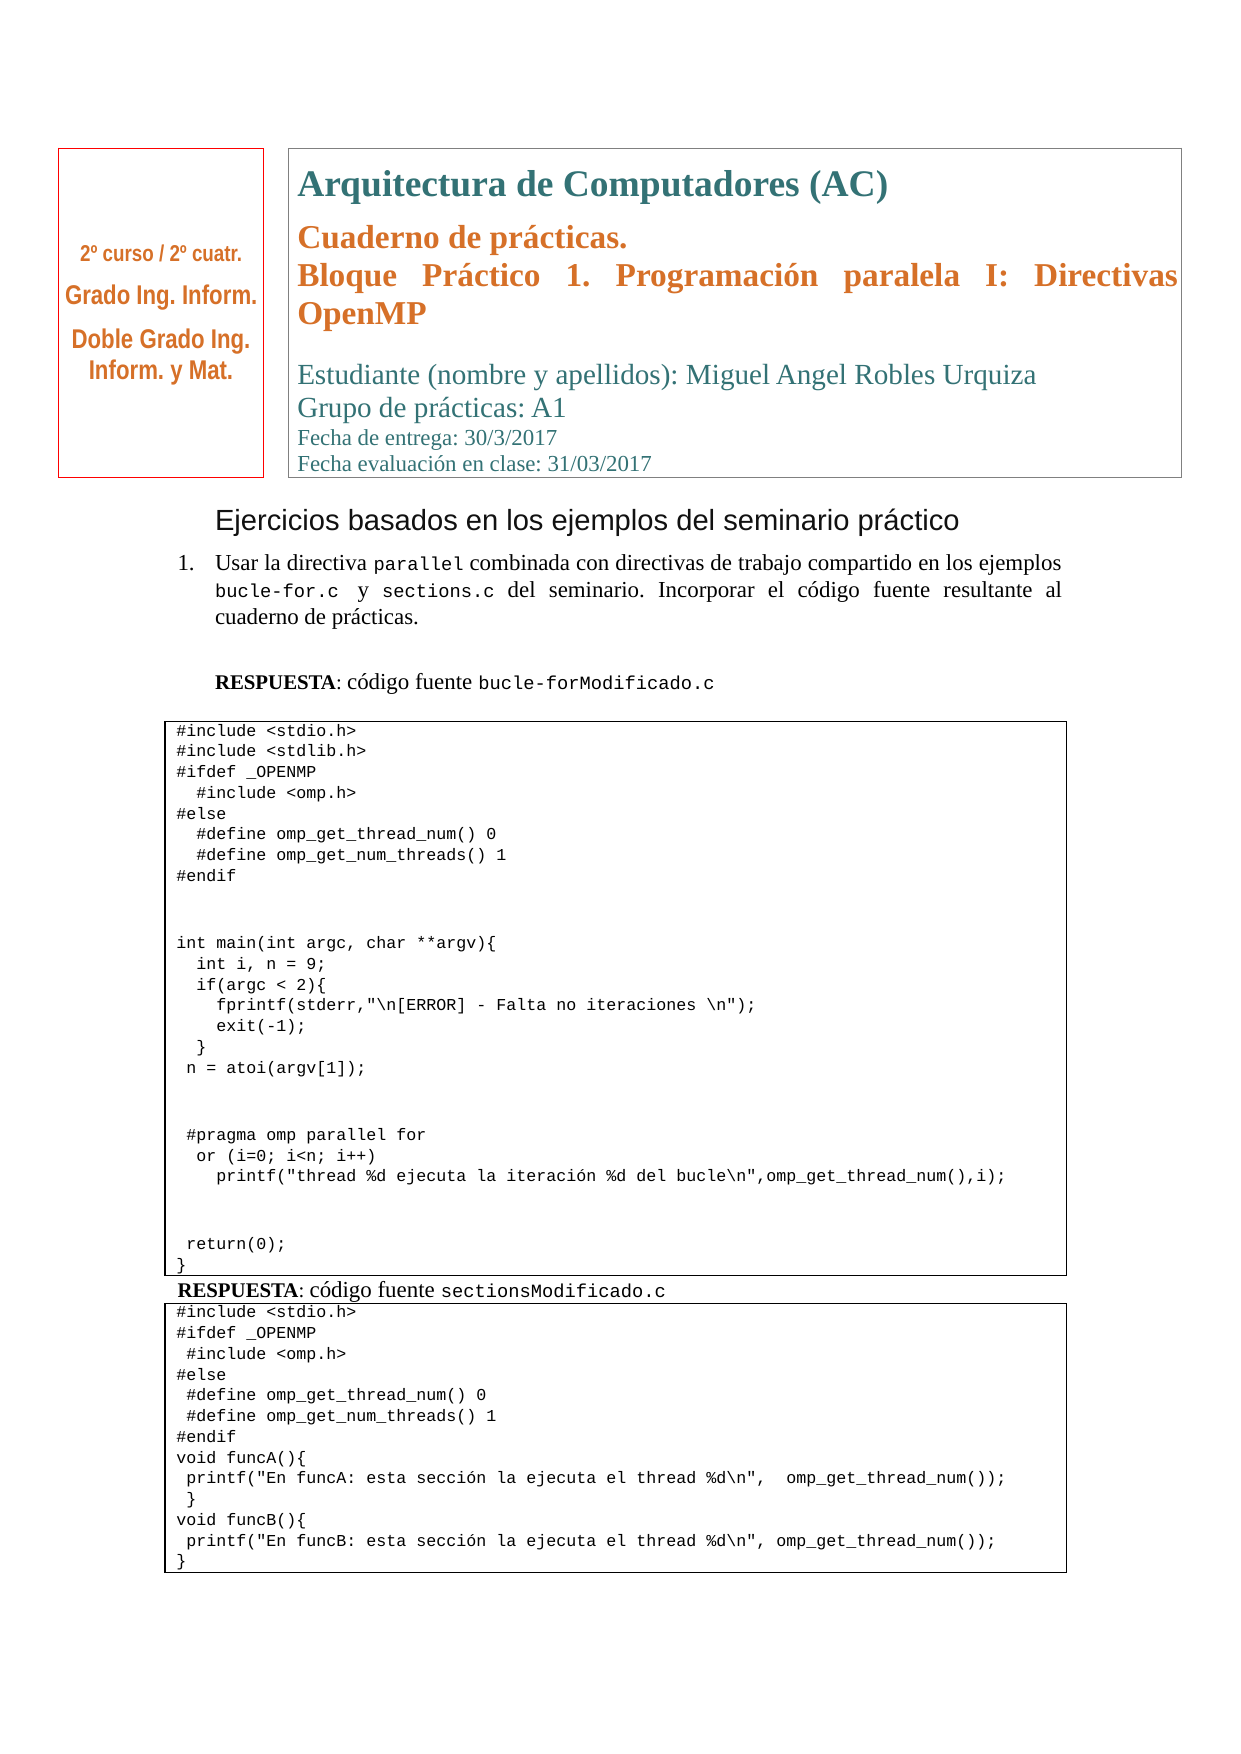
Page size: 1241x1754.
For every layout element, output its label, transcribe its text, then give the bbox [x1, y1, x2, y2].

table_header Arquitectura de Computadores (AC) Cuaderno de prácticas. Bloque Práctico 1. Programación paralela I: Directivas OpenMP Estudiante (nombre y apellidos): Miguel Angel Robles Urquiza Grupo de prácticas: A1 Fecha de entrega: 30/3/2017 Fecha evaluación en clase: 31/03/2017 [289, 149, 1181, 477]
table_header [264, 148, 288, 477]
text RESPUESTA: código fuente bucle-forModificado.c [215, 668, 1063, 695]
table_header #include <stdio.h> #include <stdlib.h> #ifdef _OPENMP #include <omp.h> #else #define omp_get_thread_num() 0 #define omp_get_num_threads() 1 #endif int main(int argc, char **argv){ int i, n = 9; if(argc < 2){ fprintf(stderr,"\n[ERROR] - Falta no iteraciones \n"); exit(-1); } n = atoi(argv[1]); #pragma omp parallel for or (i=0; i<n; i++) printf("thread %d ejecuta la iteración %d del bucle\n",omp_get_thread_num(),i); return(0); } [166, 722, 1066, 1275]
table_header 2º curso / 2º cuatr. Grado Ing. Inform. Doble Grado Ing. Inform. y Mat. [59, 149, 263, 477]
list Usar la directiva parallel combinada con directivas de trabajo compartido en los ejemplos bucle-for.c y sections.c del seminario. Incorporar el código fuente resultante al cuaderno de prácticas. [177, 549, 1063, 629]
table_header #include <stdio.h> #ifdef _OPENMP #include <omp.h> #else #define omp_get_thread_num() 0 #define omp_get_num_threads() 1 #endif void funcA(){ printf("En funcA: esta sección la ejecuta el thread %d\n", omp_get_thread_num()); } void funcB(){ printf("En funcB: esta sección la ejecuta el thread %d\n", omp_get_thread_num()); } [166, 1304, 1066, 1572]
subtitle Ejercicios basados en los ejemplos del seminario práctico [177, 503, 1063, 536]
text RESPUESTA: código fuente sectionsModificado.c [177, 1276, 1063, 1303]
